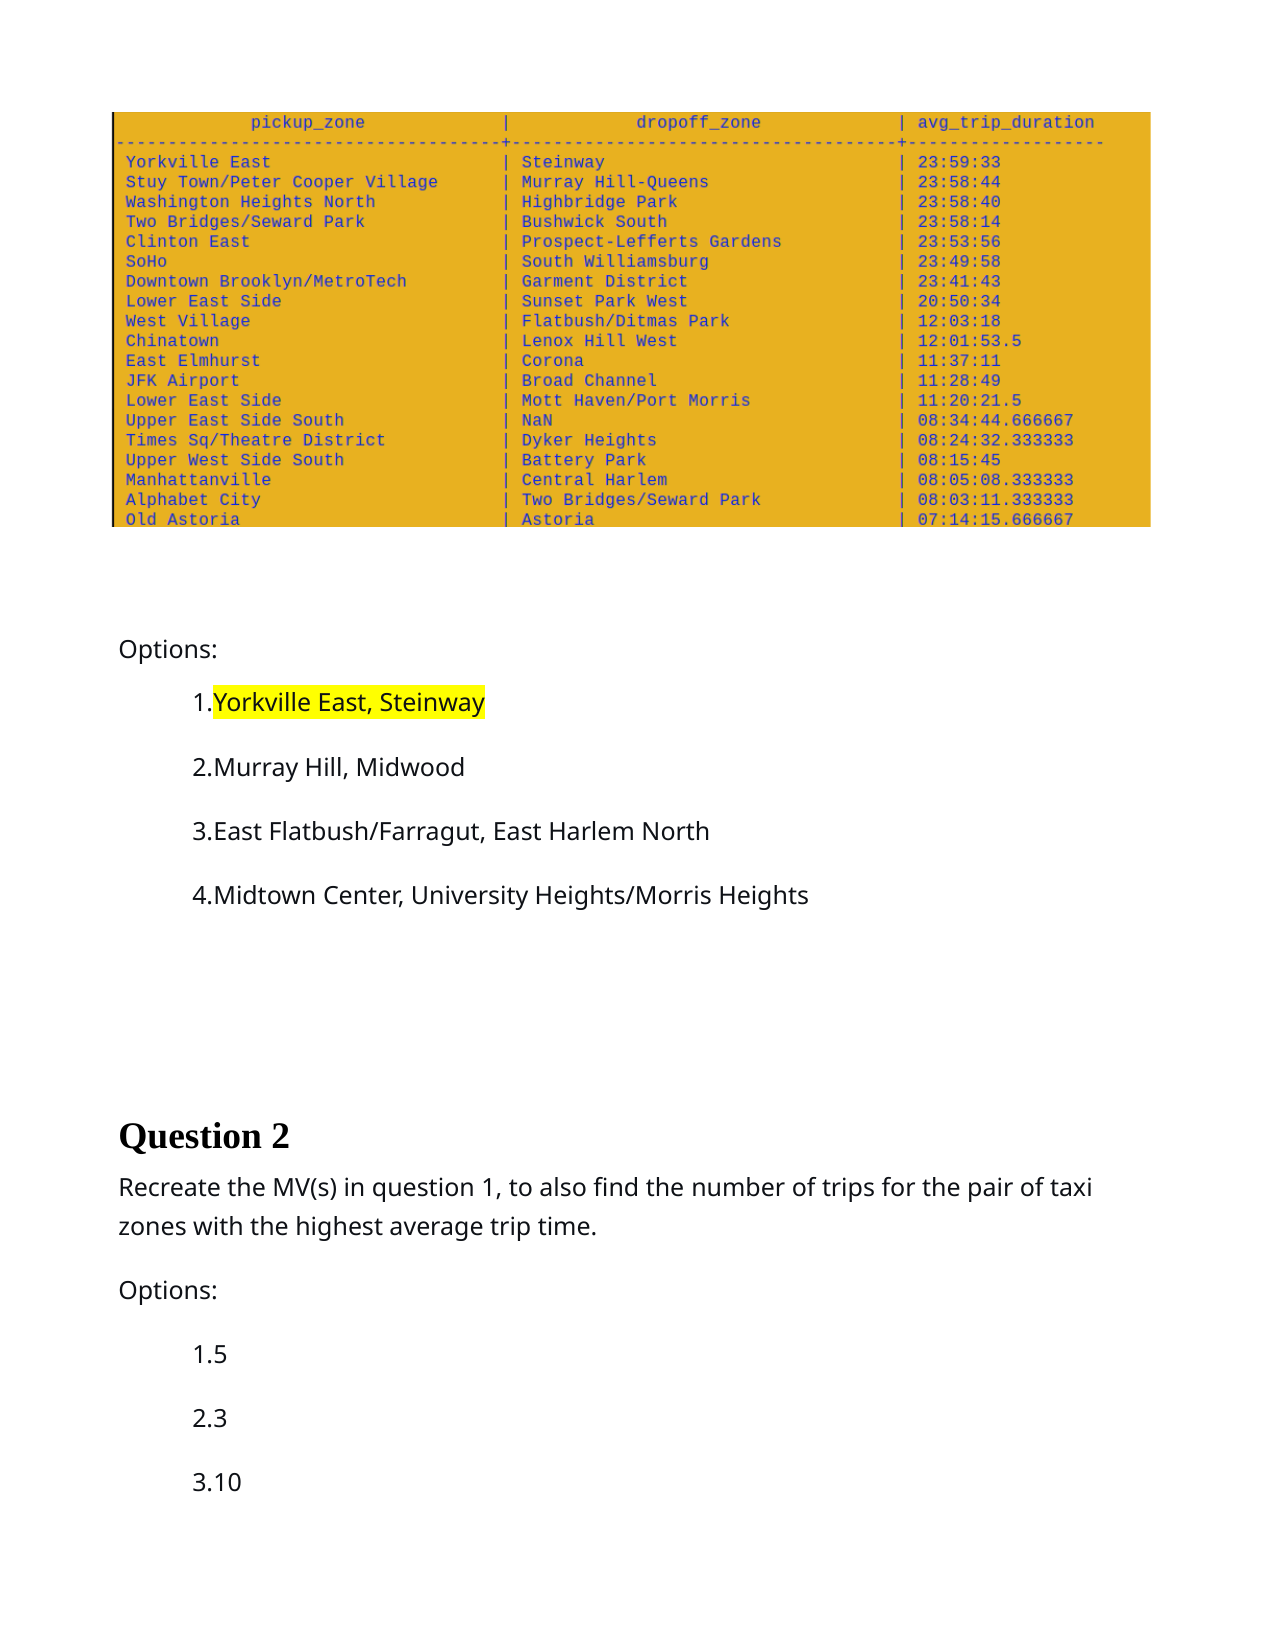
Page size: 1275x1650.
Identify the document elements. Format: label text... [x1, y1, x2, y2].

text Recreate the MV(s) in question 1, to also find the number of trips for the pair of taxi zones with the highest average trip time. [118, 1169, 1157, 1242]
list 5 [118, 1337, 1157, 1371]
list East Flatbush/Farragut, East Harlem North [118, 813, 1157, 847]
list Yorkville East, Steinway [118, 685, 1157, 719]
subtitle Question 2 [118, 1113, 1157, 1157]
list Midtown Center, University Heights/Morris Heights [118, 878, 1157, 912]
picture [111, 112, 1151, 527]
text Options: [118, 1272, 1157, 1307]
list 3 [118, 1401, 1157, 1435]
list 10 [118, 1465, 1157, 1499]
text Options: [118, 631, 1157, 665]
list Murray Hill, Midwood [118, 749, 1157, 783]
